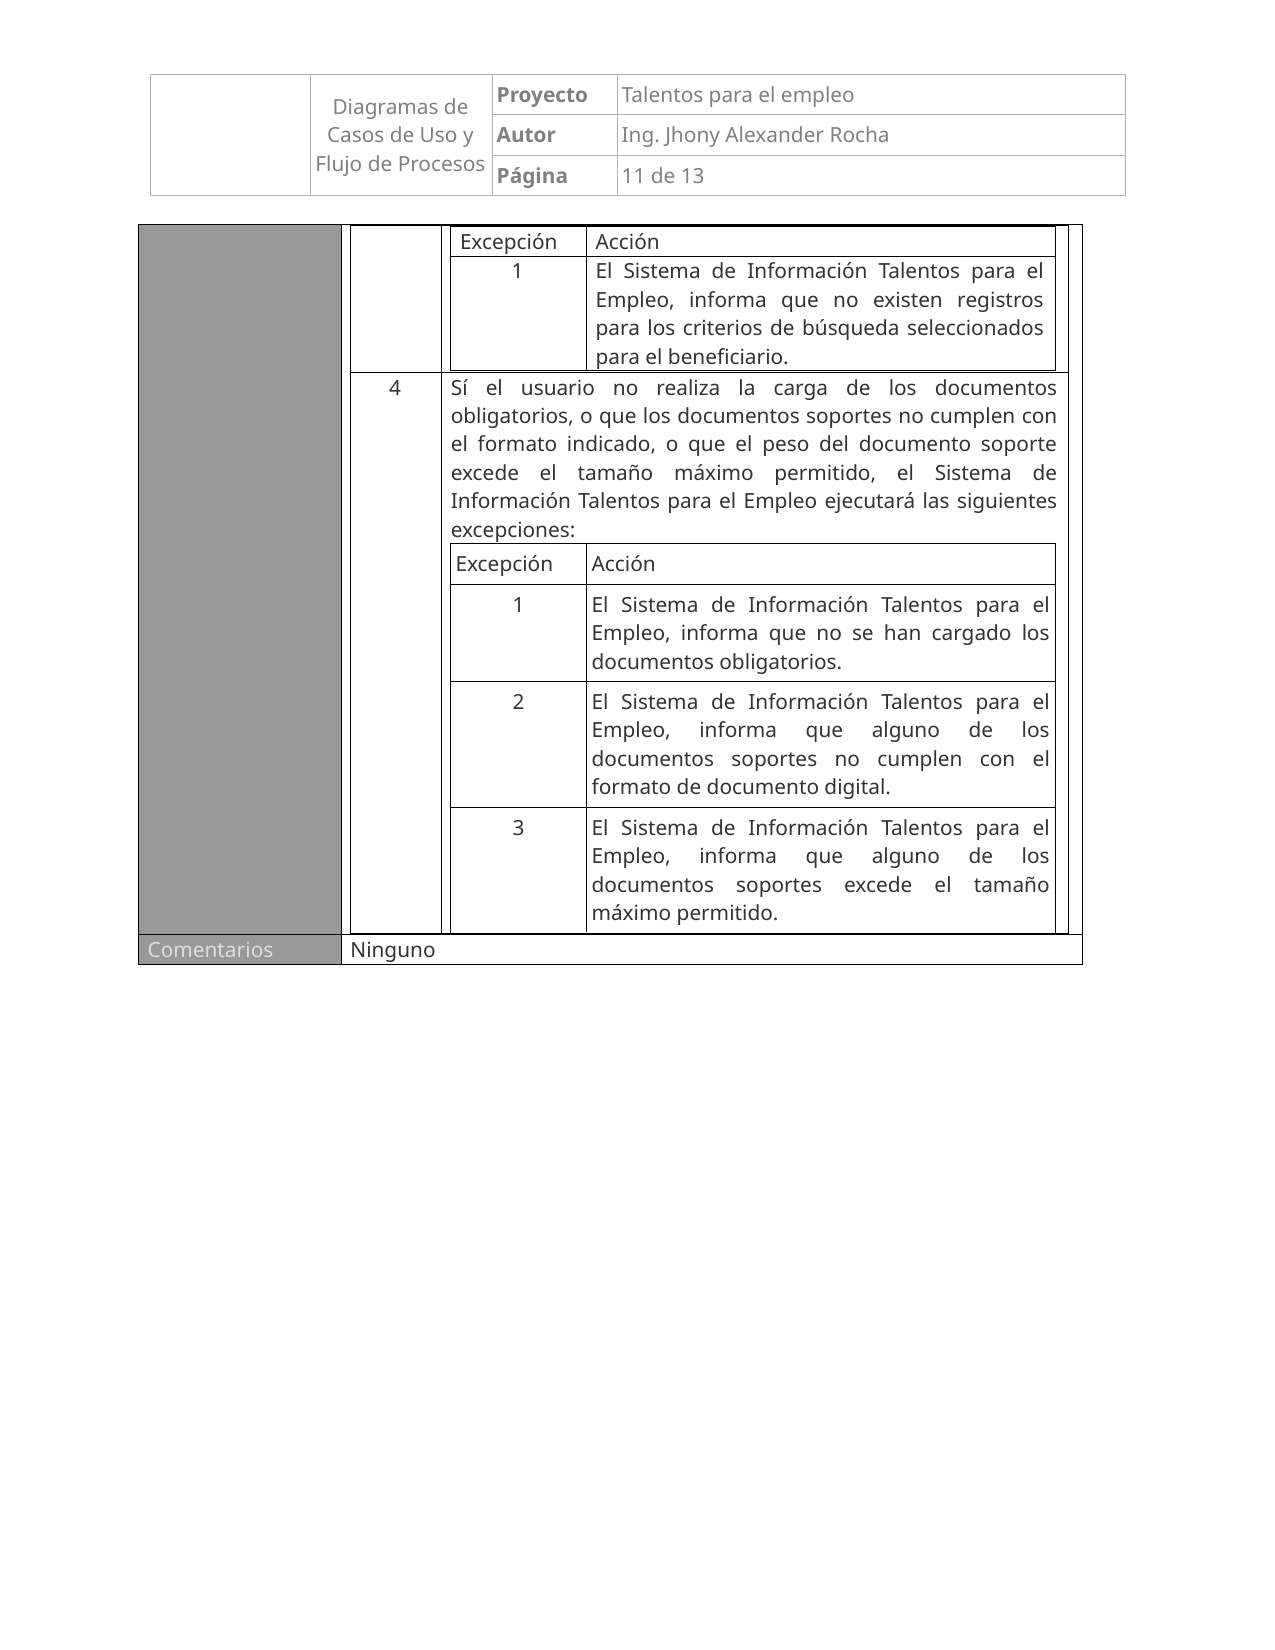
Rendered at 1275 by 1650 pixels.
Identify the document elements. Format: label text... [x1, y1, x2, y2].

table_cell [351, 226, 441, 372]
table_header Excepción [451, 544, 586, 584]
table_cell 2 [451, 682, 586, 807]
table_cell [139, 225, 341, 934]
table_cell 1 [451, 257, 586, 370]
table_cell El Sistema de Información Talentos para el Empleo, informa que alguno de los documentos soportes excede el tamaño máximo permitido. [587, 808, 1055, 932]
table_header Excepción [451, 227, 586, 256]
table_cell El Sistema de Información Talentos para el Empleo, informa que no existen registros para los criterios de búsqueda seleccionados para el beneficiario. [587, 257, 1055, 370]
table_cell [342, 225, 350, 934]
table_cell Sí el usuario no realiza la carga de los documentos obligatorios, o que los documentos soportes no cumplen con el formato indicado, o que el peso del documento soporte excede el tamaño máximo permitido, el Sistema de Información Talentos para el Empleo ejecutará las siguientes excepciones: [442, 373, 1068, 933]
table_cell El Sistema de Información Talentos para el Empleo, informa que no se han cargado los documentos obligatorios. [587, 585, 1055, 681]
table_cell 3 [451, 808, 586, 932]
table_cell El Sistema de Información Talentos para el Empleo, informa que alguno de los documentos soportes no cumplen con el formato de documento digital. [587, 682, 1055, 807]
table_cell Comentarios [330, 935, 341, 964]
table_cell [1069, 225, 1082, 934]
table_cell 4 [351, 373, 441, 933]
table_cell [442, 226, 1068, 372]
table_cell Comentarios [139, 935, 147, 964]
table_cell 1 [451, 585, 586, 681]
table_header Acción [587, 227, 1055, 256]
table_cell Ninguno [342, 935, 1082, 964]
table_header Acción [587, 544, 1055, 584]
